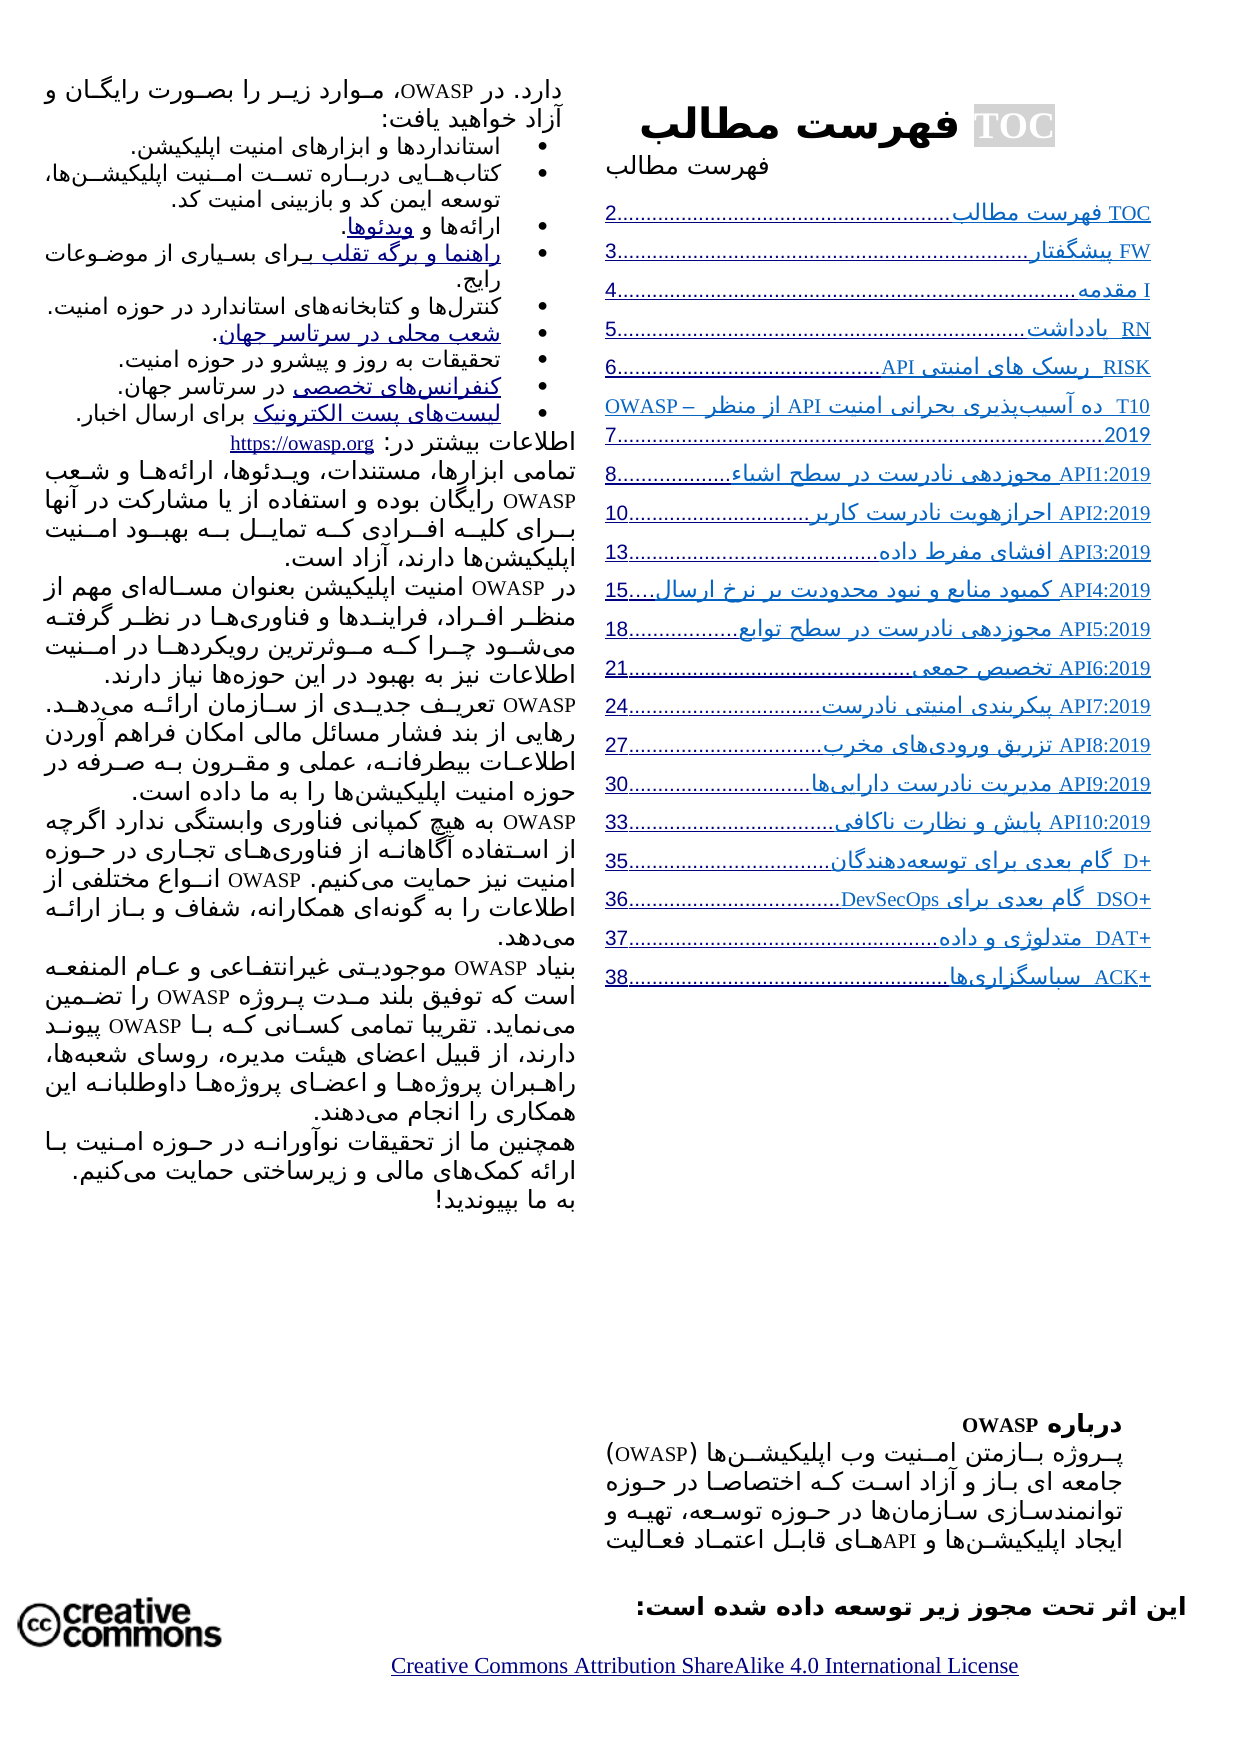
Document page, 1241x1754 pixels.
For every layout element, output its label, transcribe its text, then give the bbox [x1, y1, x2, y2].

text API6:2019 تخصیص جمعی 21 [605, 654, 1174, 680]
text FW پیشگفتار 3 [605, 237, 1174, 264]
text API7:2019 پیکربندی امنیتی نادرست 24 [605, 692, 1174, 719]
list تحقیقات به روز و پیشرو در حوزه امنیت. [44, 347, 538, 373]
text API4:2019 کمبود منابع و نبود محدودیت بر نرخ ارسال 15 [605, 576, 1174, 603]
text به ما بپیوندید! [44, 1185, 576, 1214]
list استانداردها و ابزارهای امنیت اپلیکیشن. [44, 133, 538, 160]
text API3:2019 افشای مفرط داده 13 [605, 538, 1174, 564]
text در OWASP امنیت اپلیکیشن بعنوان مساله‌ای مهم از منظر افراد، فرایندها و فناوری‌ها در نظر گرفته می‌شود چرا که موثرترین رویکردها در امنیت اطلاعات نیز به بهبود در این حوزه‌ها نیاز دارند. [44, 572, 576, 689]
list ارائه‌ها و ویدئوها. [44, 213, 538, 240]
text OWASP به هیچ کمپانی فناوری وابستگی ندارد اگرچه از استفاده آگاهانه از فناوری‌های تجاری در حوزه امنیت نیز حمایت می‌کنیم. OWASP انواع مختلفی از اطلاعات را به گونه‌ای همکارانه، شفاف و باز ارائه می‌دهد. [44, 806, 576, 952]
text I مقدمه 4 [605, 276, 1174, 303]
text اطلاعات بیشتر در: https://owasp.org [44, 427, 576, 456]
list راهنما و برگه تقلب برای بسیاری از موضوعات رایج. [44, 240, 538, 293]
text +DSO گام بعدی برای DevSecOps 36 [605, 886, 1174, 912]
text تمامی ابزارها، مستندات، ویدئوها، ارائه‌ها و شعب OWASP رایگان بوده و استفاده از یا مشارکت در آنها برای کلیه افرادی که تمایل به بهبود امنیت اپلیکیشن‌ها دارند، آزاد است. [44, 456, 576, 572]
list کنترل‌ها و کتابخانه‌های استاندارد در حوزه امنیت. [44, 293, 538, 320]
text API10:2019 پایش و نظارت ناکافی 33 [605, 808, 1174, 835]
subtitle TOC فهرست مطالب [605, 100, 1189, 148]
list کتاب‌هایی درباره تست امنیت اپلیکیشن‌ها، توسعه ایمن کد و بازبینی امنیت کد. [44, 160, 538, 213]
subtitle فهرست مطالب [605, 151, 1174, 181]
text +DAT متدلوژی و داده 37 [605, 924, 1174, 951]
text پروژه بازمتن امنیت وب اپلیکیشن‌ها (OWASP) جامعه ای باز و آزاد است که اختصاصا در حوزه توانمندسازی سازمان‌ها در حوزه توسعه، تهیه و ایجاد اپلیکیشن‌ها و APIهای قابل اعتماد فعالیت دارد. در OWASP، موارد زیر را بصورت رایگان و آزاد خواهید یافت: [605, 1438, 1123, 1555]
text TOC فهرست مطالب 2 [605, 199, 1174, 226]
text RN یادداشت 5 [605, 315, 1174, 341]
text +ACK سپاسگزاری‌ها 38 [605, 963, 1174, 989]
text API8:2019 تزریق ورودی‌های مخرب 27 [605, 731, 1174, 758]
text API5:2019 مجوزدهی نادرست در سطح توابع 18 [605, 615, 1174, 642]
list لیست‌های پست الکترونیک برای ارسال اخبار. [44, 400, 538, 427]
list کنفرانس‌های تخصصی در سرتاسر جهان. [44, 373, 538, 400]
text API1:2019 مجوزدهی نادرست در سطح اشیاء 8 [605, 461, 1174, 487]
list شعب محلی در سرتاسر جهان. [44, 320, 538, 347]
text API9:2019 مدیریت نادرست دارایی‌ها 30 [605, 770, 1174, 796]
text بنیاد OWASP موجودیتی غیرانتفاعی و عام المنفعه است که توفیق بلند مدت پروژه OWASP را تضمین می‌نماید. تقریبا تمامی کسانی که با OWASP پیوند دارند، از قبیل اعضای هیئت مدیره، روسای شعبه‌ها، راهبران پروژه‌ها و اعضای پروژه‌ها داوطلبانه این همکاری را انجام می‌دهند. [44, 952, 576, 1127]
text پروژه بازمتن امنیت وب اپلیکیشن‌ها (OWASP) جامعه ای باز و آزاد است که اختصاصا در حوزه توانمندسازی سازمان‌ها در حوزه توسعه، تهیه و ایجاد اپلیکیشن‌ها و APIهای قابل اعتماد فعالیت دارد. در OWASP، موارد زیر را بصورت رایگان و آزاد خواهید یافت: [44, 75, 562, 133]
text RISK ریسک های امنیتی API 6 [605, 353, 1174, 380]
text OWASP تعریف جدیدی از سازمان ارائه می‌دهد. رهایی از بند فشار مسائل مالی امکان فراهم آوردن اطلاعات بیطرفانه، عملی و مقرون به صرفه در حوزه امنیت اپلیکیشن‌ها را به ما داده است. [44, 689, 576, 806]
text +D گام بعدی برای توسعه‌دهندگان 35 [605, 847, 1174, 874]
text T10 ده ‌‌‌آسیب‌پذیری بحرانی امنیت API از منظر OWASP – 2019 7 [605, 392, 1174, 448]
text همچنین ما از تحقیقات نوآورانه در حوزه امنیت با ارائه کمک‌های مالی و زیرساختی حمایت می‌کنیم. [44, 1127, 576, 1185]
text درباره OWASP [605, 1409, 1122, 1438]
text API2:2019 احرازهویت نادرست کاربر 10 [605, 499, 1174, 526]
